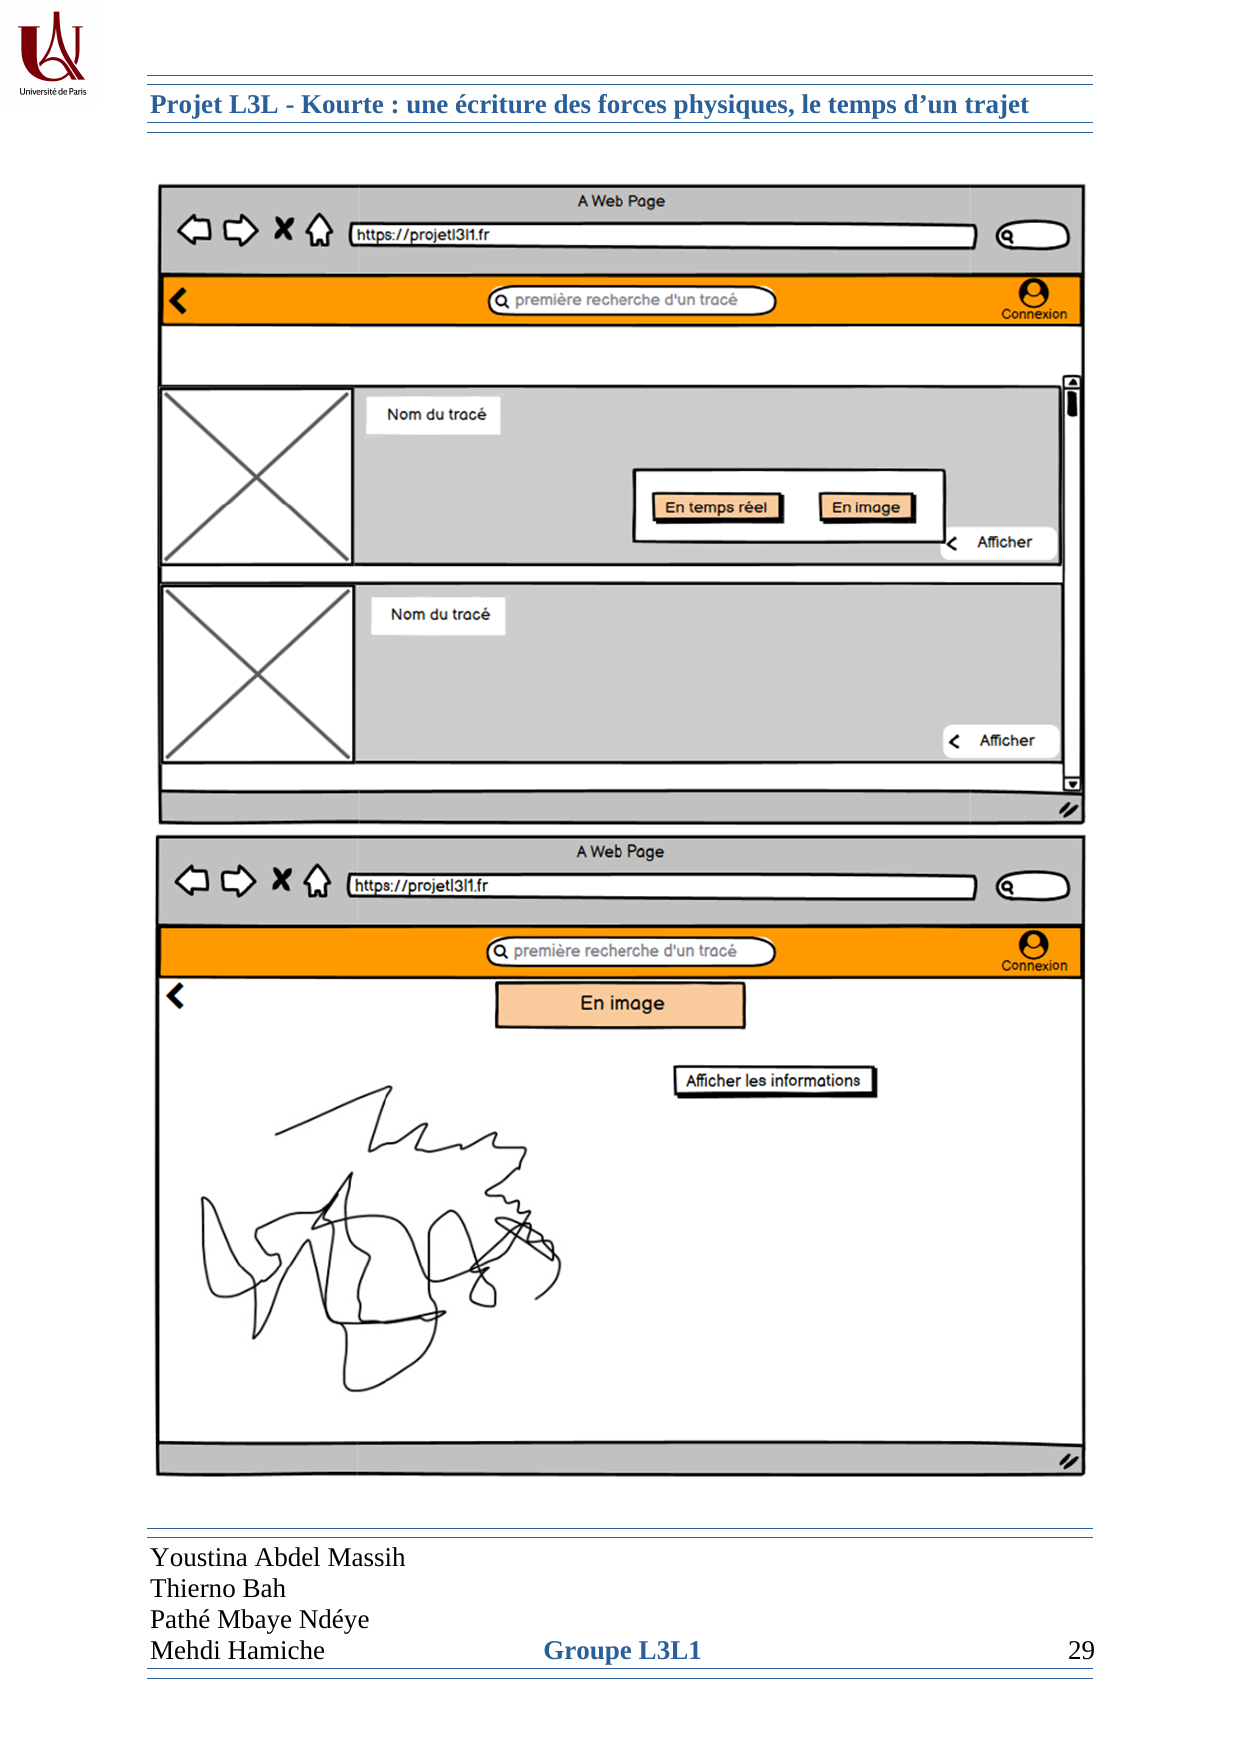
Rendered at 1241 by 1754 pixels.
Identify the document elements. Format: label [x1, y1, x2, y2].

picture [150, 179, 1091, 1485]
picture [0, 0, 101, 107]
